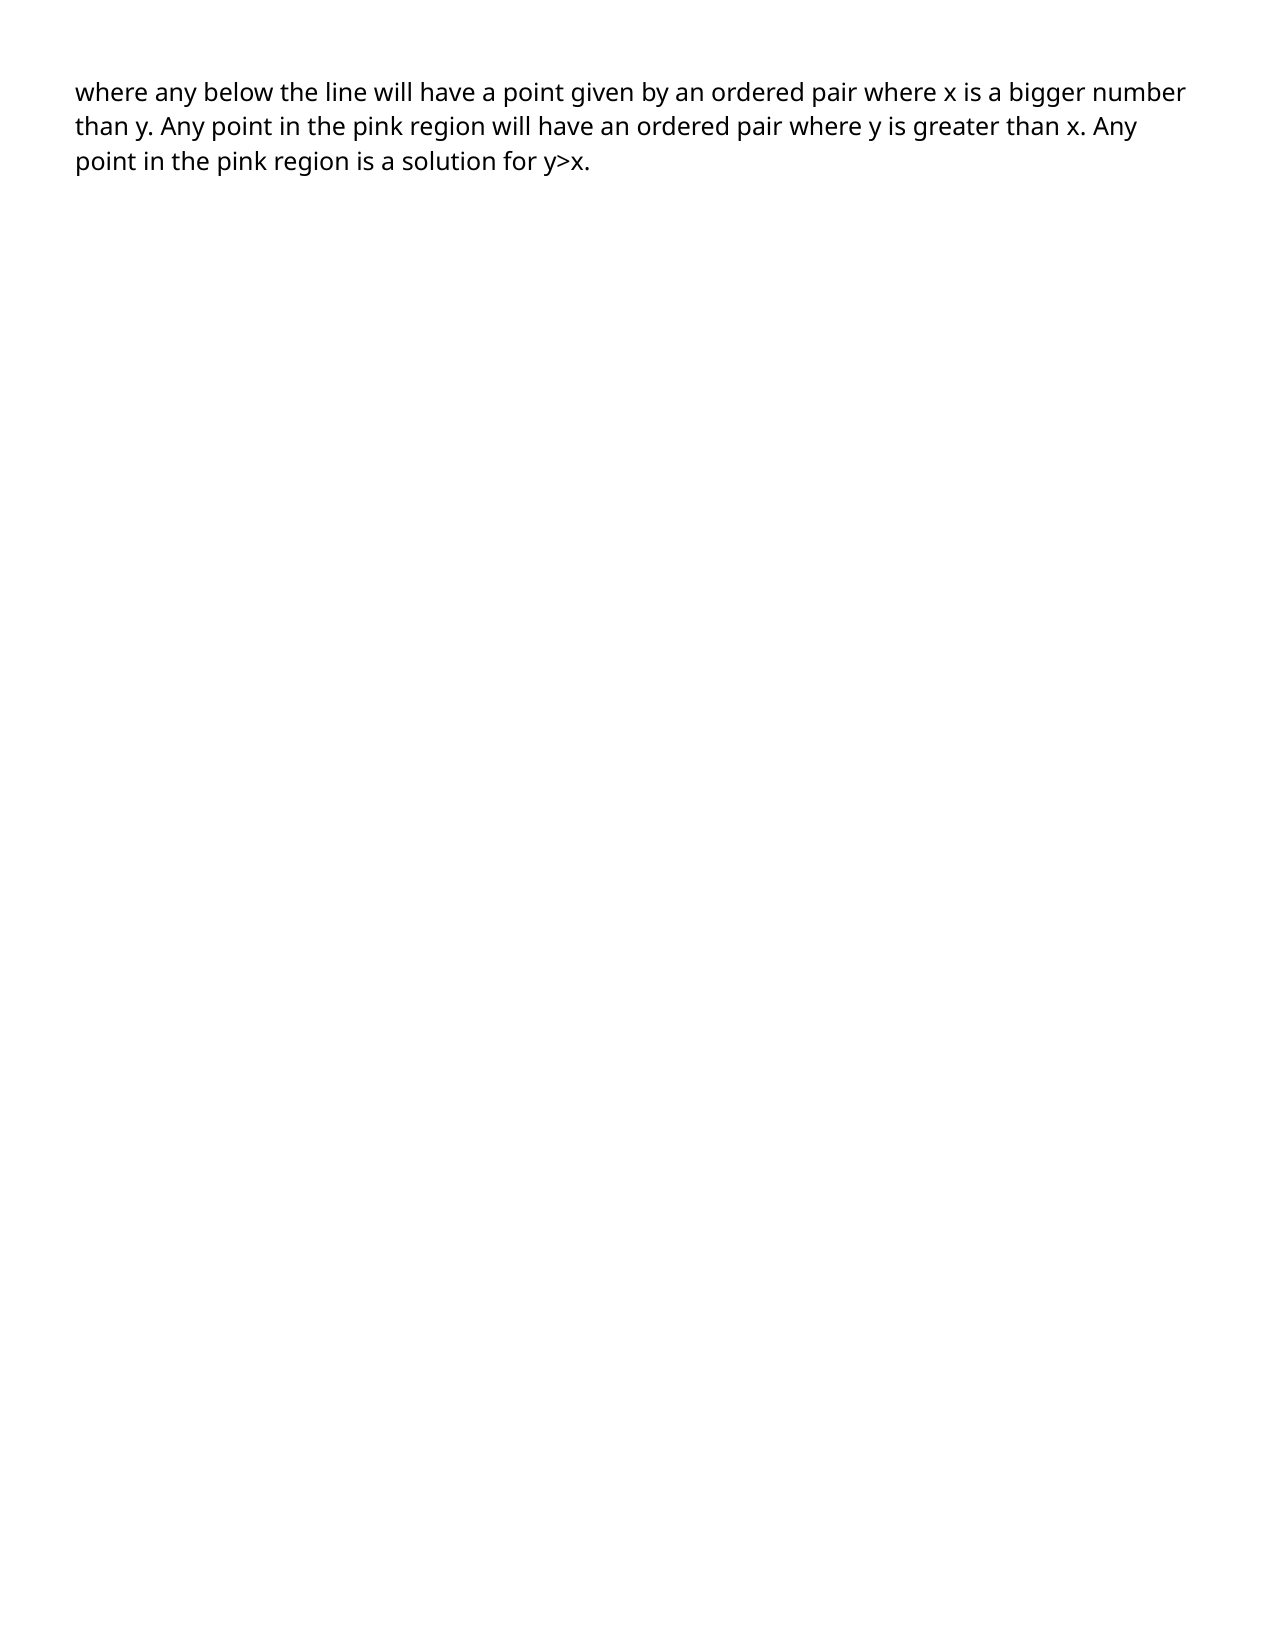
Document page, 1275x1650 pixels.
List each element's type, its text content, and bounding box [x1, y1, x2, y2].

text where any below the line will have a point given by an ordered pair where x is a bigger number than y. Any point in the pink region will have an ordered pair where y is greater than x. Any point in the pink region is a solution for y>x. [75, 75, 1200, 177]
